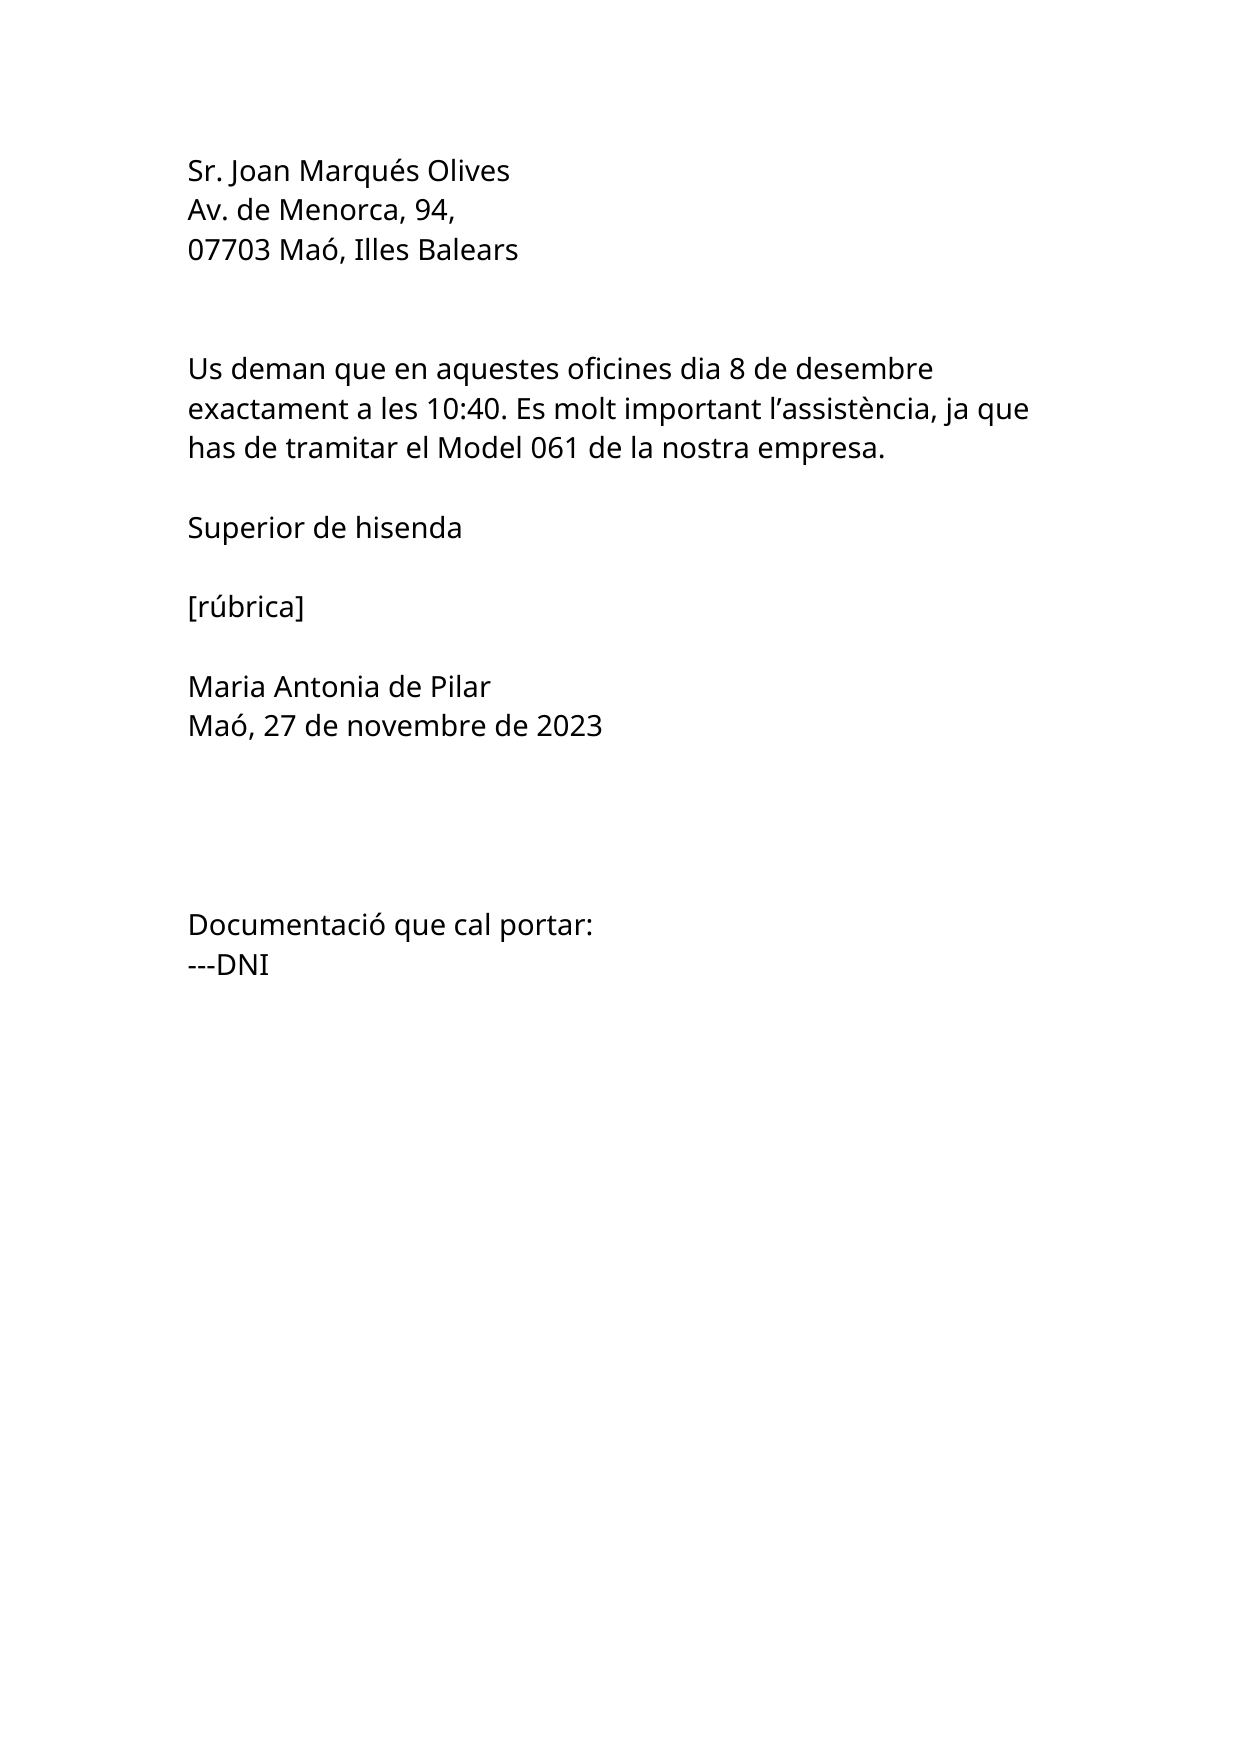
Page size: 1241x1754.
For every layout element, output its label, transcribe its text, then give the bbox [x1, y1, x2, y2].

text 07703 Maó, Illes Balears [187, 229, 1053, 269]
text Sr. Joan Marqués Olives [187, 150, 1053, 190]
text [rúbrica] [187, 587, 1053, 626]
text Maó, 27 de novembre de 2023 [187, 706, 1053, 745]
text Superior de hisenda [187, 507, 1053, 547]
text Maria Antonia de Pilar [187, 666, 1053, 706]
text Us deman que en aquestes oficines dia 8 de desembre exactament a les 10:40. Es molt important l’assistència, ja que has de tramitar el Model 061 de la nostra empresa. [187, 348, 1053, 467]
text ---DNI [187, 944, 1053, 983]
text Documentació que cal portar: [187, 904, 1053, 944]
text Av. de Menorca, 94, [187, 190, 1053, 229]
